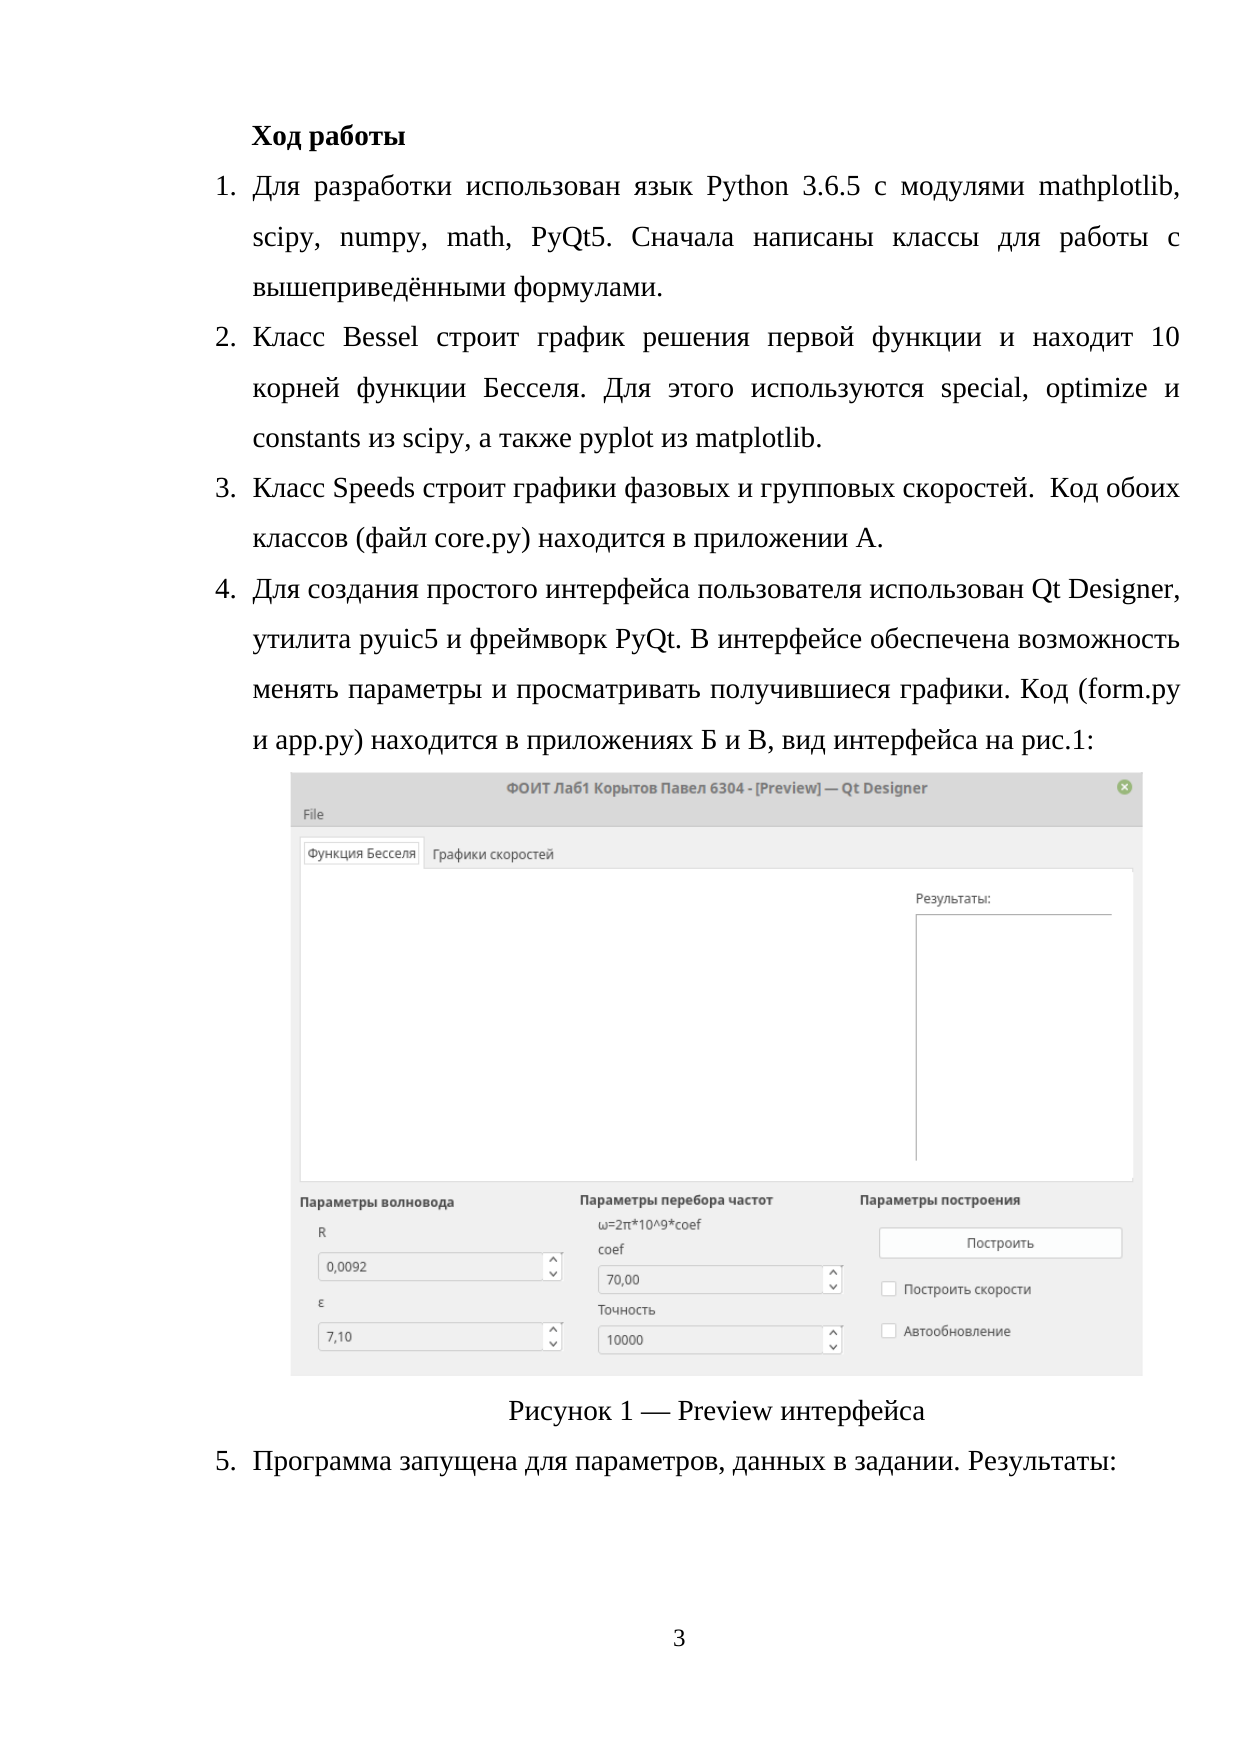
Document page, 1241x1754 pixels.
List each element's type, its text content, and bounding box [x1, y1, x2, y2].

list Рисунок 1 — Preview интерфейса [215, 1393, 1181, 1426]
list Класс Speeds строит графики фазовых и групповых скоростей. Код обоих классов (файл core.py) находится в приложении А. [215, 470, 1181, 554]
list Для создания простого интерфейса пользователя использован Qt Designer, утилита pyuic5 и фреймворк PyQt. В интерфейсе обеспечена возможность менять параметры и просматривать получившиеся графики. Код (form.py и app.py) находится в приложениях Б и В, вид интерфейса на рис.1: [215, 571, 1181, 755]
list Класс Bessel строит график решения первой функции и находит 10 корней функции Бесселя. Для этого используются special, optimize и constants из scipy, а также pyplot из matplotlib. [215, 319, 1181, 453]
list Для разработки использован язык Python 3.6.5 с модулями mathplotlib, scipy, numpy, math, PyQt5. Сначала написаны классы для работы с вышеприведёнными формулами. [215, 168, 1181, 303]
list Программа запущена для параметров, данных в задании. Результаты: [215, 1443, 1181, 1476]
text Ход работы [177, 118, 1181, 152]
picture [290, 772, 1143, 1376]
